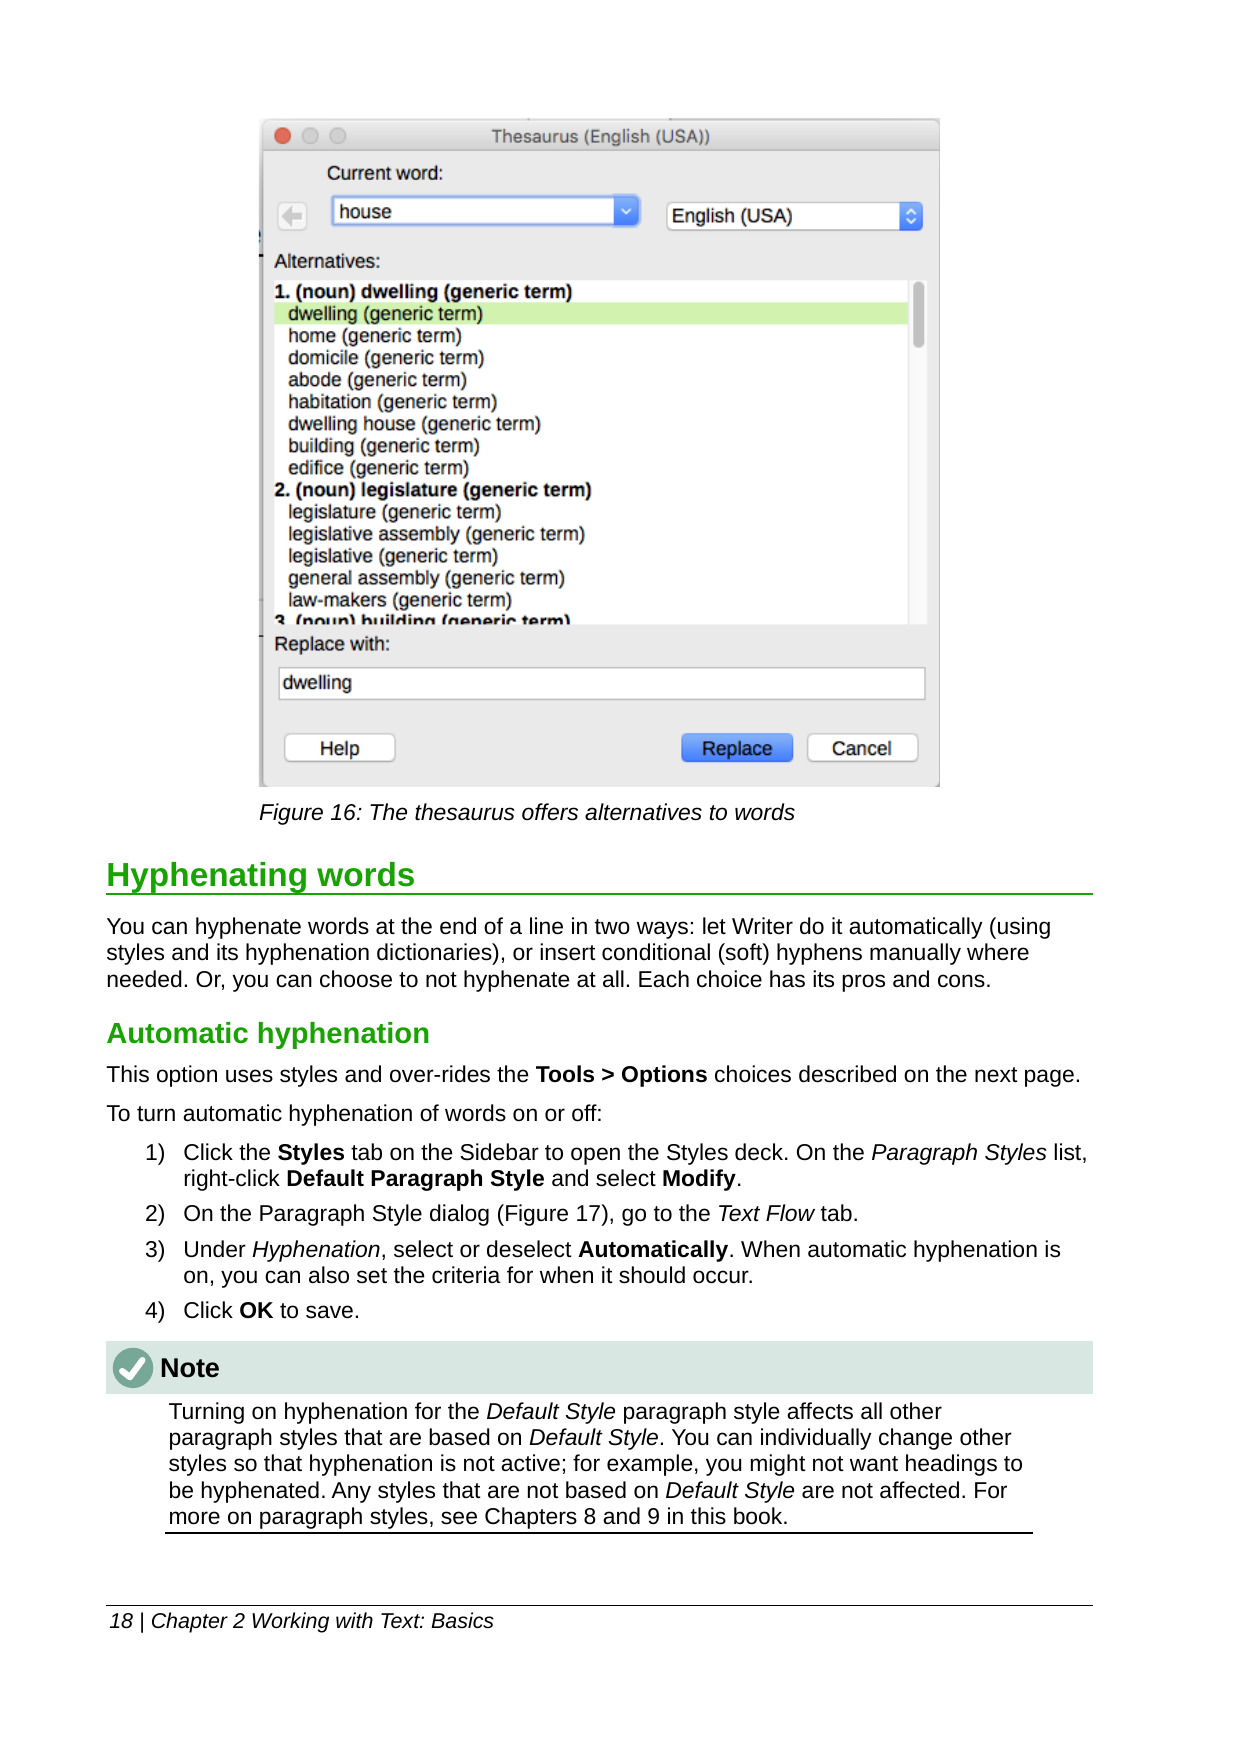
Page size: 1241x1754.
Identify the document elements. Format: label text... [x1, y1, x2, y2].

subtitle Hyphenating words [106, 855, 1093, 893]
list You can hyphenate words at the end of a line in two ways: let Writer do it automatically (using styles and its hyphenation dictionaries), or insert conditional (soft) hyphens manually where needed. Or, you can choose to not hyphenate at all. Each choice has its pros and cons. [106, 913, 1093, 992]
picture [258, 118, 940, 787]
list On the Paragraph Style dialog (Figure 17), go to the Text Flow tab. [165, 1200, 1093, 1227]
list Under Hyphenation, select or deselect Automatically. When automatic hyphenation is on, you can also set the criteria for when it should occur. [165, 1236, 1093, 1288]
subtitle Automatic hyphenation [106, 1016, 1093, 1049]
text Turning on hyphenation for the Default Style paragraph style affects all other paragraph styles that are based on Default Style. You can individually change other styles so that hyphenation is not active; for example, you might not want headings to be hyphenated. Any styles that are not based on Default Style are not affected. For more on paragraph styles, see Chapters 8 and 9 in this book. [165, 1394, 1033, 1532]
list To turn automatic hyphenation of words on or off: [106, 1100, 1093, 1126]
list Click OK to save. [165, 1297, 1093, 1323]
list Click the Styles tab on the Sidebar to open the Styles deck. On the Paragraph Styles list, right-click Default Paragraph Style and select Modify. [165, 1139, 1093, 1191]
subtitle Note [106, 1341, 1093, 1394]
text Figure 16: The thesaurus offers alternatives to words [259, 799, 940, 825]
list This option uses styles and over-rides the Tools > Options choices described on the next page. [106, 1061, 1093, 1087]
